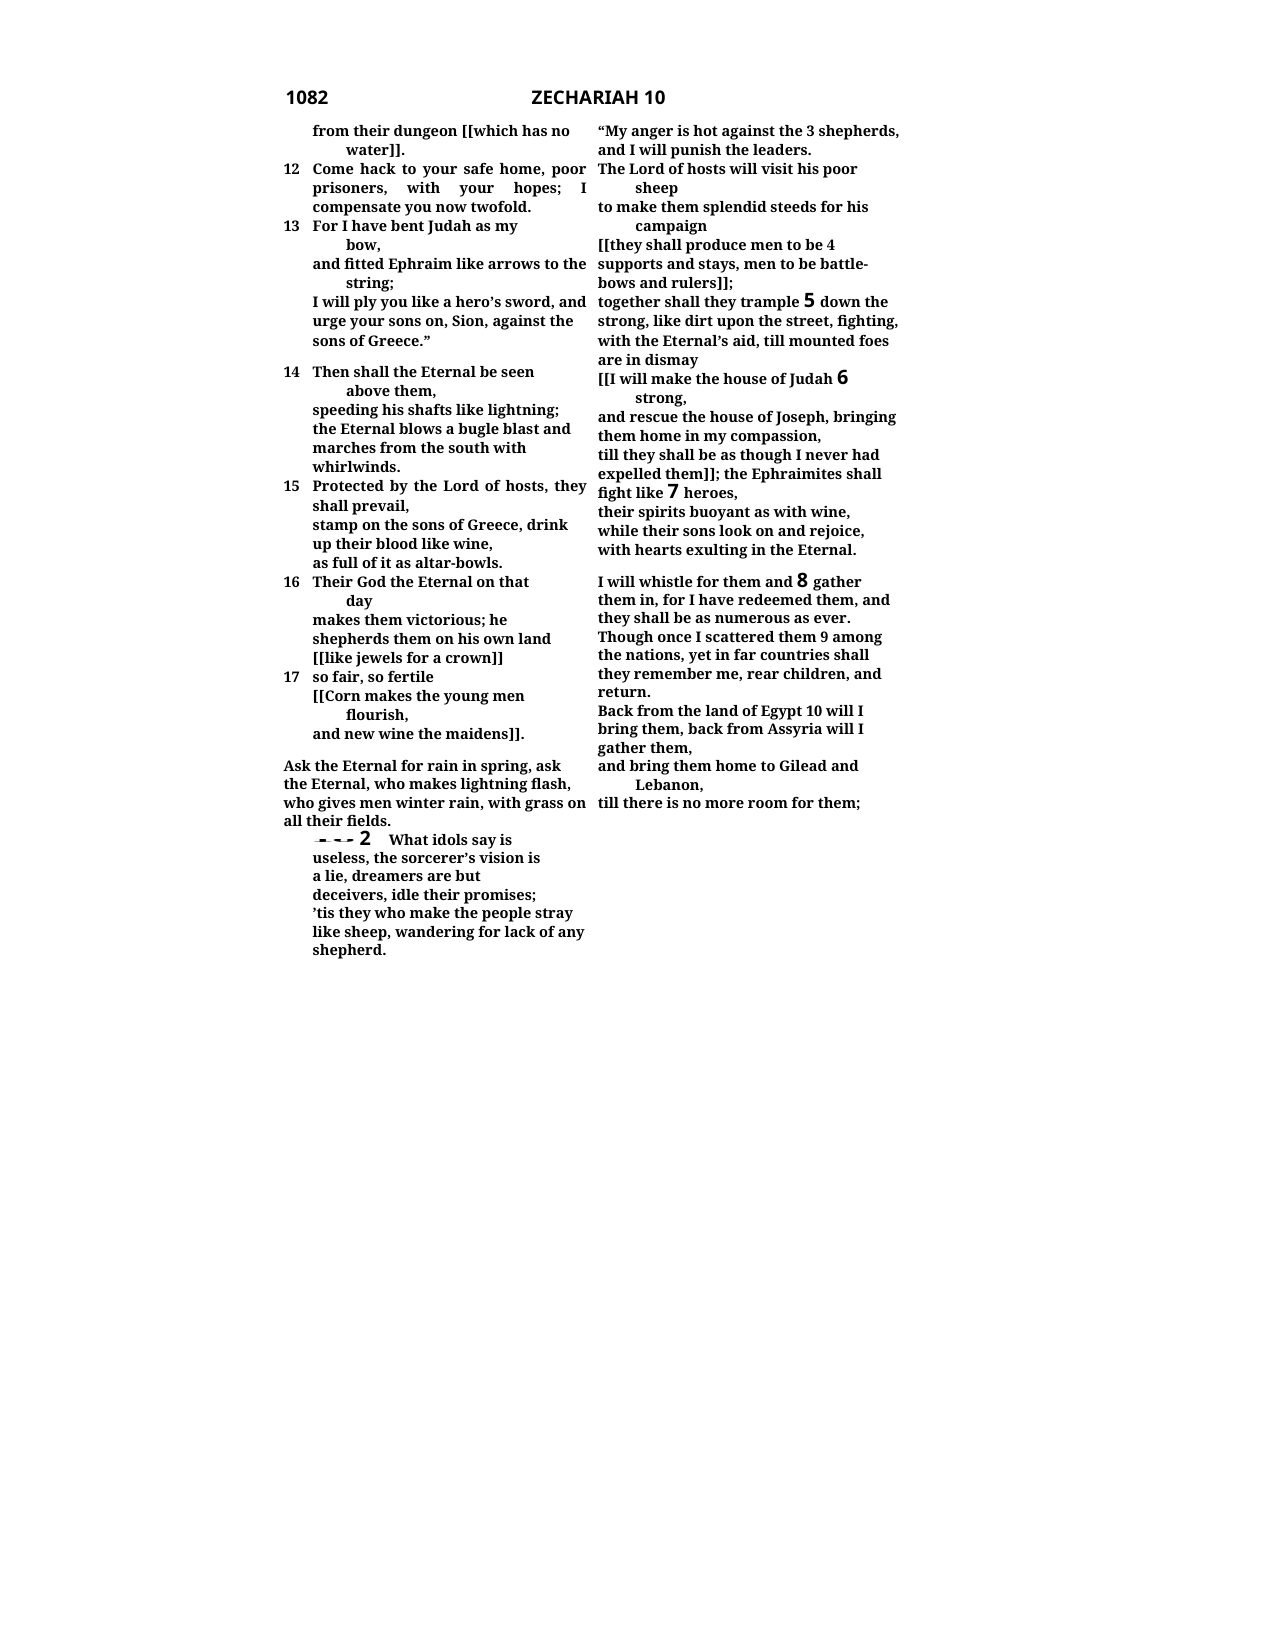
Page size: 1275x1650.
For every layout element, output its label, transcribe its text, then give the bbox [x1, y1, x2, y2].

text the Eternal blows a bugle blast and marches from the south with whirlwinds. [312, 419, 587, 477]
text Ask the Eternal for rain in spring, ask the Eternal, who makes lightning flash, who gives men winter rain, with grass on all their fields. [283, 756, 587, 830]
text I will whistle for them and 8 gather them in, for I have redeemed them, and they shall be as numerous as ever. [598, 572, 901, 628]
text their spirits buoyant as with wine, [598, 502, 901, 521]
list Protected by the Lord of hosts, they shall prevail, [283, 477, 587, 515]
text and new wine the maidens]]. [312, 724, 587, 743]
text above them, [346, 381, 587, 400]
text till there is no more room for them; [598, 794, 901, 812]
text from their dungeon [[which has no water]]. [312, 121, 587, 159]
text “My anger is hot against the 3 shepherds, [598, 121, 901, 140]
list Their God the Eternal on that [283, 572, 587, 591]
text with hearts exulting in the Eternal. [598, 540, 901, 559]
text The Lord of hosts will visit his poor sheep [598, 159, 901, 197]
text makes them victorious; he shepherds them on his own land [312, 610, 587, 648]
text [[they shall produce men to be 4 supports and stays, men to be battle-bows and rulers]]; [598, 235, 901, 293]
text [[like jewels for a crown]] [312, 648, 587, 667]
text and rescue the house of Joseph, bringing them home in my com­passion, [598, 407, 901, 445]
text and fitted Ephraim like arrows to the string; [312, 254, 587, 293]
text speeding his shafts like light­ning; [312, 400, 587, 419]
text and bring them home to Gilead and Lebanon, [598, 757, 901, 794]
text till they shall be as though I never had expelled them]]; the Ephraimites shall fight like 7 heroes, [598, 445, 901, 502]
text while their sons look on and rejoice, [598, 521, 901, 540]
text day [346, 591, 587, 610]
text bow, [346, 235, 587, 254]
text as full of it as altar-bowls. [312, 553, 587, 572]
text Back from the land of Egypt 10 will I bring them, back from Assyria will I gather them, [598, 701, 901, 757]
text and I will punish the leaders. [598, 140, 901, 159]
list What idols say is useless, the sorcerer’s vision is a lie, dreamers are but deceivers, idle their promises; [283, 830, 541, 904]
text [[I will make the house of Judah 6 strong, [598, 369, 901, 407]
list so fair, so fertile [283, 667, 587, 686]
text stamp on the sons of Greece, drink up their blood like wine, [312, 515, 587, 553]
list Come hack to your safe home, poor prisoners, with your hopes; I compensate you now twofold. [283, 159, 587, 216]
text ’tis they who make the people stray like sheep, wandering for lack of any shep­herd. [312, 904, 587, 959]
text I will ply you like a hero’s sword, and urge your sons on, Sion, against the sons of Greece.” [312, 293, 587, 350]
list Then shall the Eternal be seen [283, 362, 587, 381]
text to make them splendid steeds for his campaign [598, 197, 901, 235]
text together shall they trample 5 down the strong, like dirt upon the street, fighting, with the Eternal’s aid, till mounted foes are in dis­may [598, 293, 901, 369]
list For I have bent Judah as my [283, 216, 587, 235]
text Though once I scattered them 9 among the nations, yet in far countries shall they remember me, rear children, and return. [598, 628, 901, 701]
text [[Corn makes the young men flourish, [312, 686, 587, 724]
